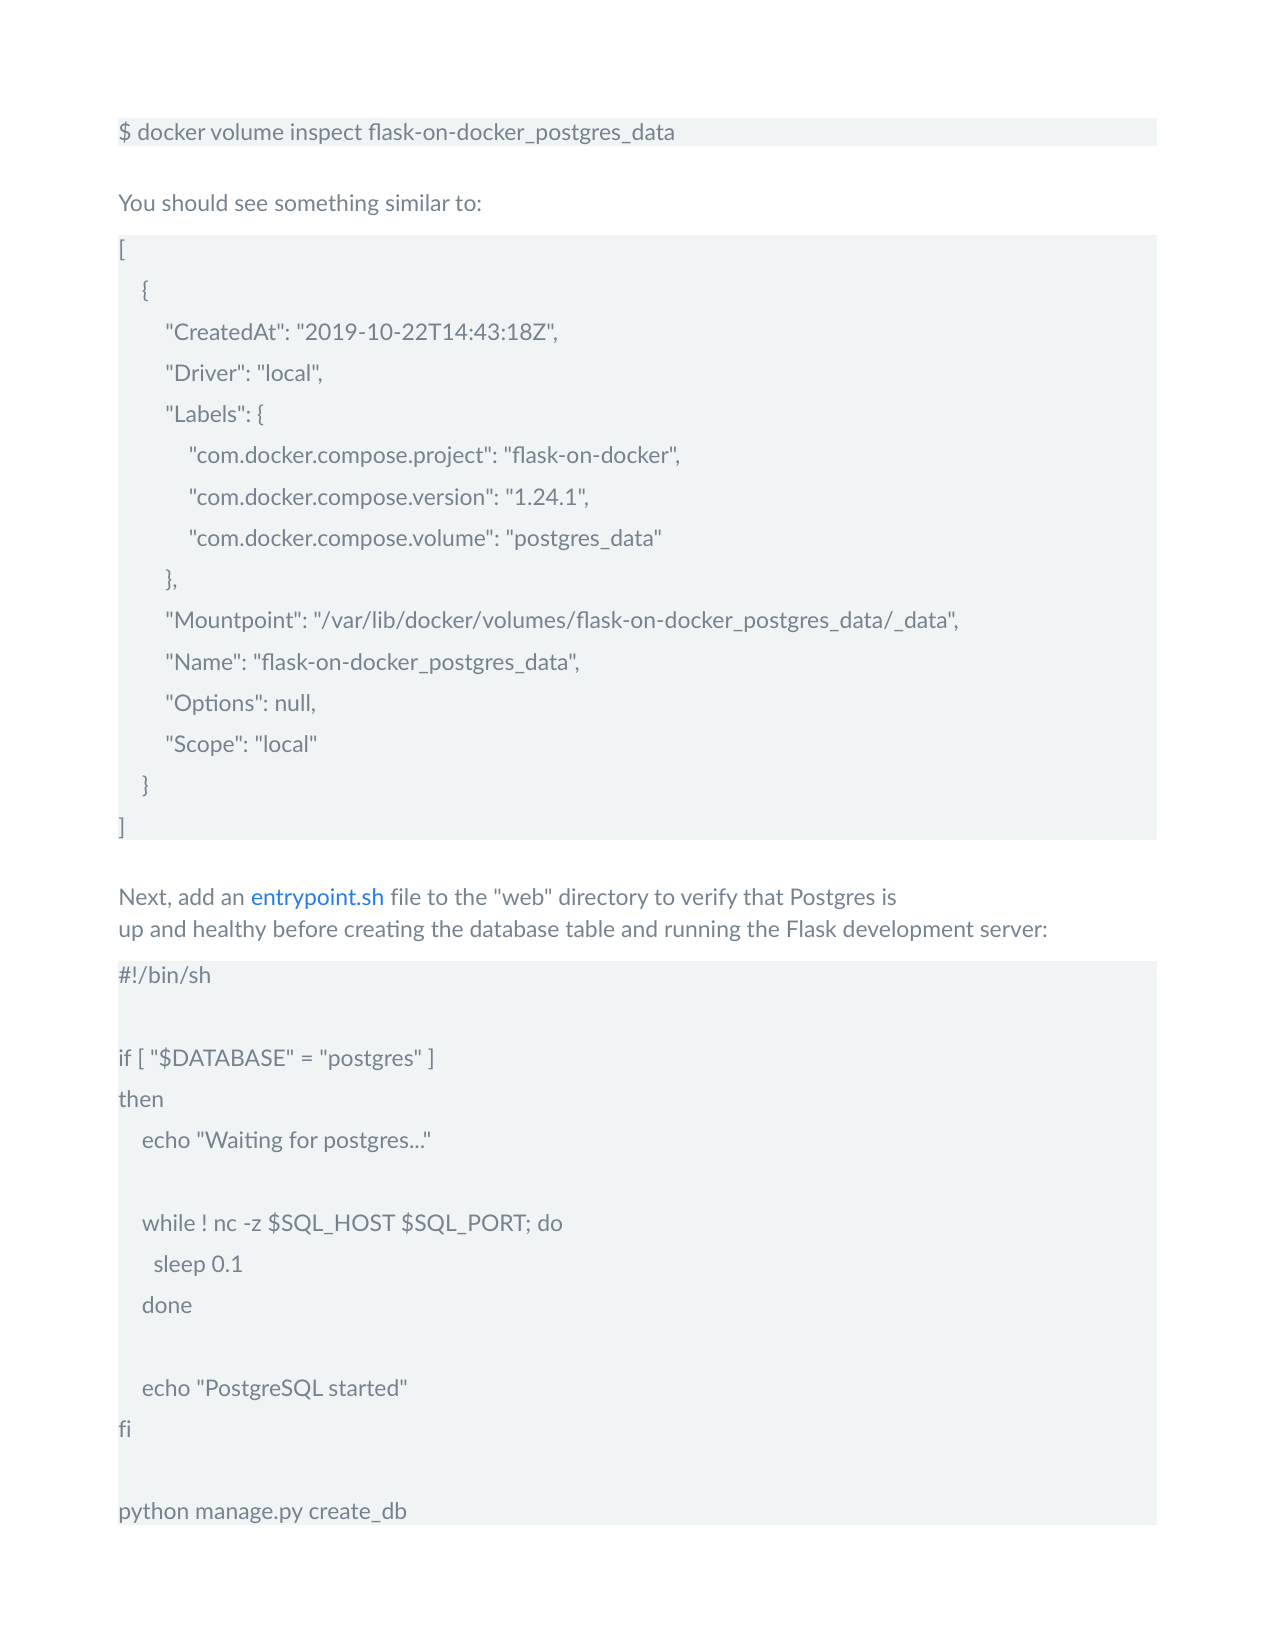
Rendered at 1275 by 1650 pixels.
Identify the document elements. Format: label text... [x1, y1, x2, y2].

text echo "PostgreSQL started" [118, 1373, 1157, 1401]
text python manage.py create_db [118, 1497, 1157, 1525]
text sleep 0.1 [118, 1250, 1157, 1277]
text "Labels": { [118, 400, 1157, 427]
text while ! nc -z $SQL_HOST $SQL_PORT; do [118, 1208, 1157, 1236]
text if [ "$DATABASE" = "postgres" ] [118, 1043, 1157, 1071]
text fi [118, 1415, 1157, 1442]
text then [118, 1085, 1157, 1112]
text { [118, 276, 1157, 304]
text "Scope": "local" [118, 730, 1157, 757]
text "com.docker.compose.version": "1.24.1", [118, 482, 1157, 510]
text "Name": "flask-on-docker_postgres_data", [118, 647, 1157, 675]
text "Mountpoint": "/var/lib/docker/volumes/flask-on-docker_postgres_data/_data", [118, 606, 1157, 634]
text } [118, 771, 1157, 799]
text "CreatedAt": "2019-10-22T14:43:18Z", [118, 317, 1157, 345]
text [ [118, 235, 1157, 262]
text Next, add an entrypoint.sh file to the "web" directory to verify that Postgres is up and healthy before creating the database table and running the Flask development server: [118, 883, 1157, 942]
text #!/bin/sh [118, 961, 1157, 988]
text ] [118, 812, 1157, 840]
text done [118, 1291, 1157, 1318]
text "Driver": "local", [118, 359, 1157, 386]
text echo "Waiting for postgres..." [118, 1126, 1157, 1153]
text "com.docker.compose.project": "flask-on-docker", [118, 441, 1157, 469]
text $ docker volume inspect flask-on-docker_postgres_data [118, 118, 1157, 146]
text You should see something similar to: [118, 189, 1157, 216]
text "com.docker.compose.volume": "postgres_data" [118, 524, 1157, 551]
text "Options": null, [118, 689, 1157, 716]
text }, [118, 565, 1157, 592]
